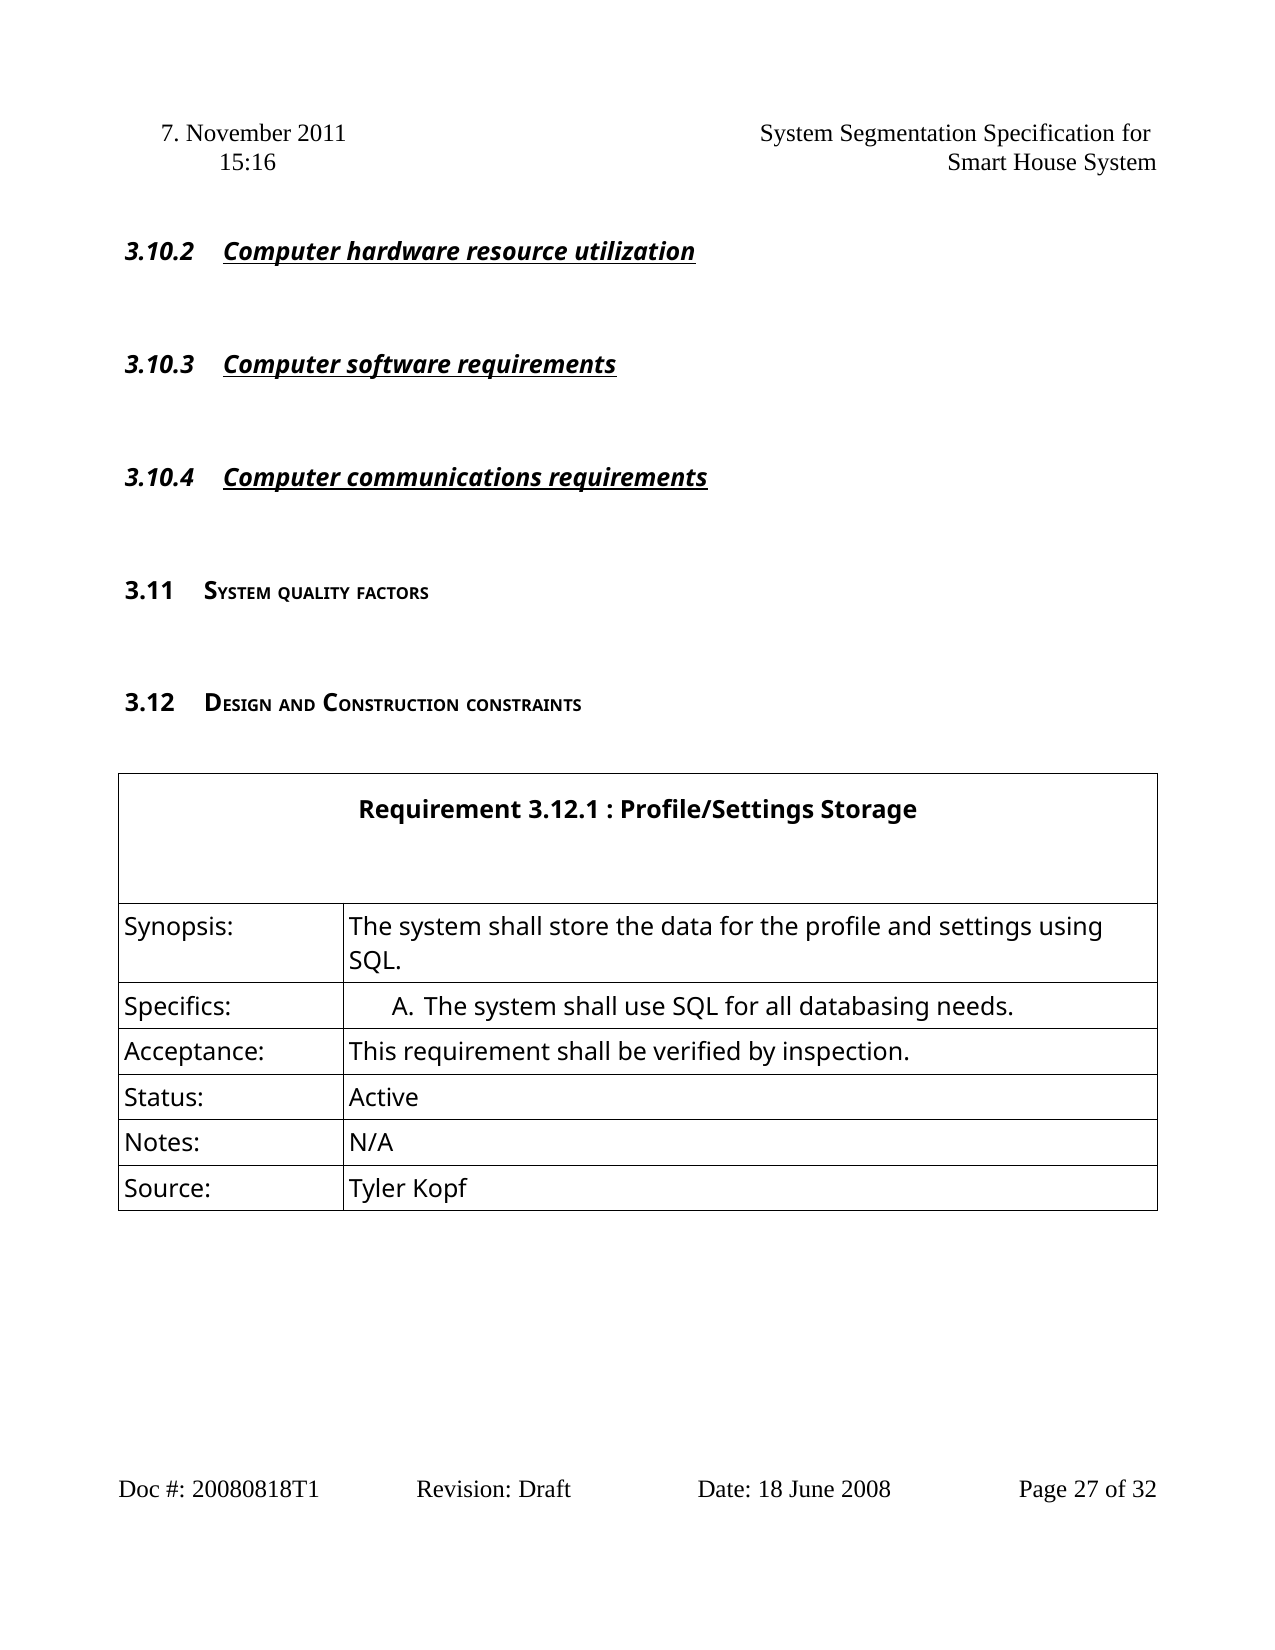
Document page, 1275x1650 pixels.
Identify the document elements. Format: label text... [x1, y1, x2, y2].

table_cell Active [344, 1075, 1157, 1119]
table_cell The system shall store the data for the profile and settings using SQL. [344, 904, 1157, 982]
subtitle System quality factors [118, 572, 1157, 606]
table_header Requirement 3.12.1 : Profile/Settings Storage [119, 774, 1157, 903]
table_cell Source: [119, 1166, 343, 1210]
subtitle Design and Construction constraints [118, 685, 1157, 719]
subtitle Computer software requirements [118, 347, 1157, 381]
subtitle Computer hardware resource utilization [118, 234, 1157, 268]
table_cell Synopsis: [119, 904, 343, 982]
table_cell N/A [344, 1120, 1157, 1165]
table_cell Notes: [119, 1120, 343, 1165]
table_cell The system shall use SQL for all databasing needs. [344, 983, 1157, 1028]
table_cell Tyler Kopf [344, 1166, 1157, 1210]
table_cell Acceptance: [119, 1029, 343, 1073]
table_cell Status: [119, 1075, 343, 1119]
table_cell This requirement shall be verified by inspection. [344, 1029, 1157, 1073]
table_cell Specifics: [119, 983, 343, 1028]
subtitle Computer communications requirements [118, 459, 1157, 493]
